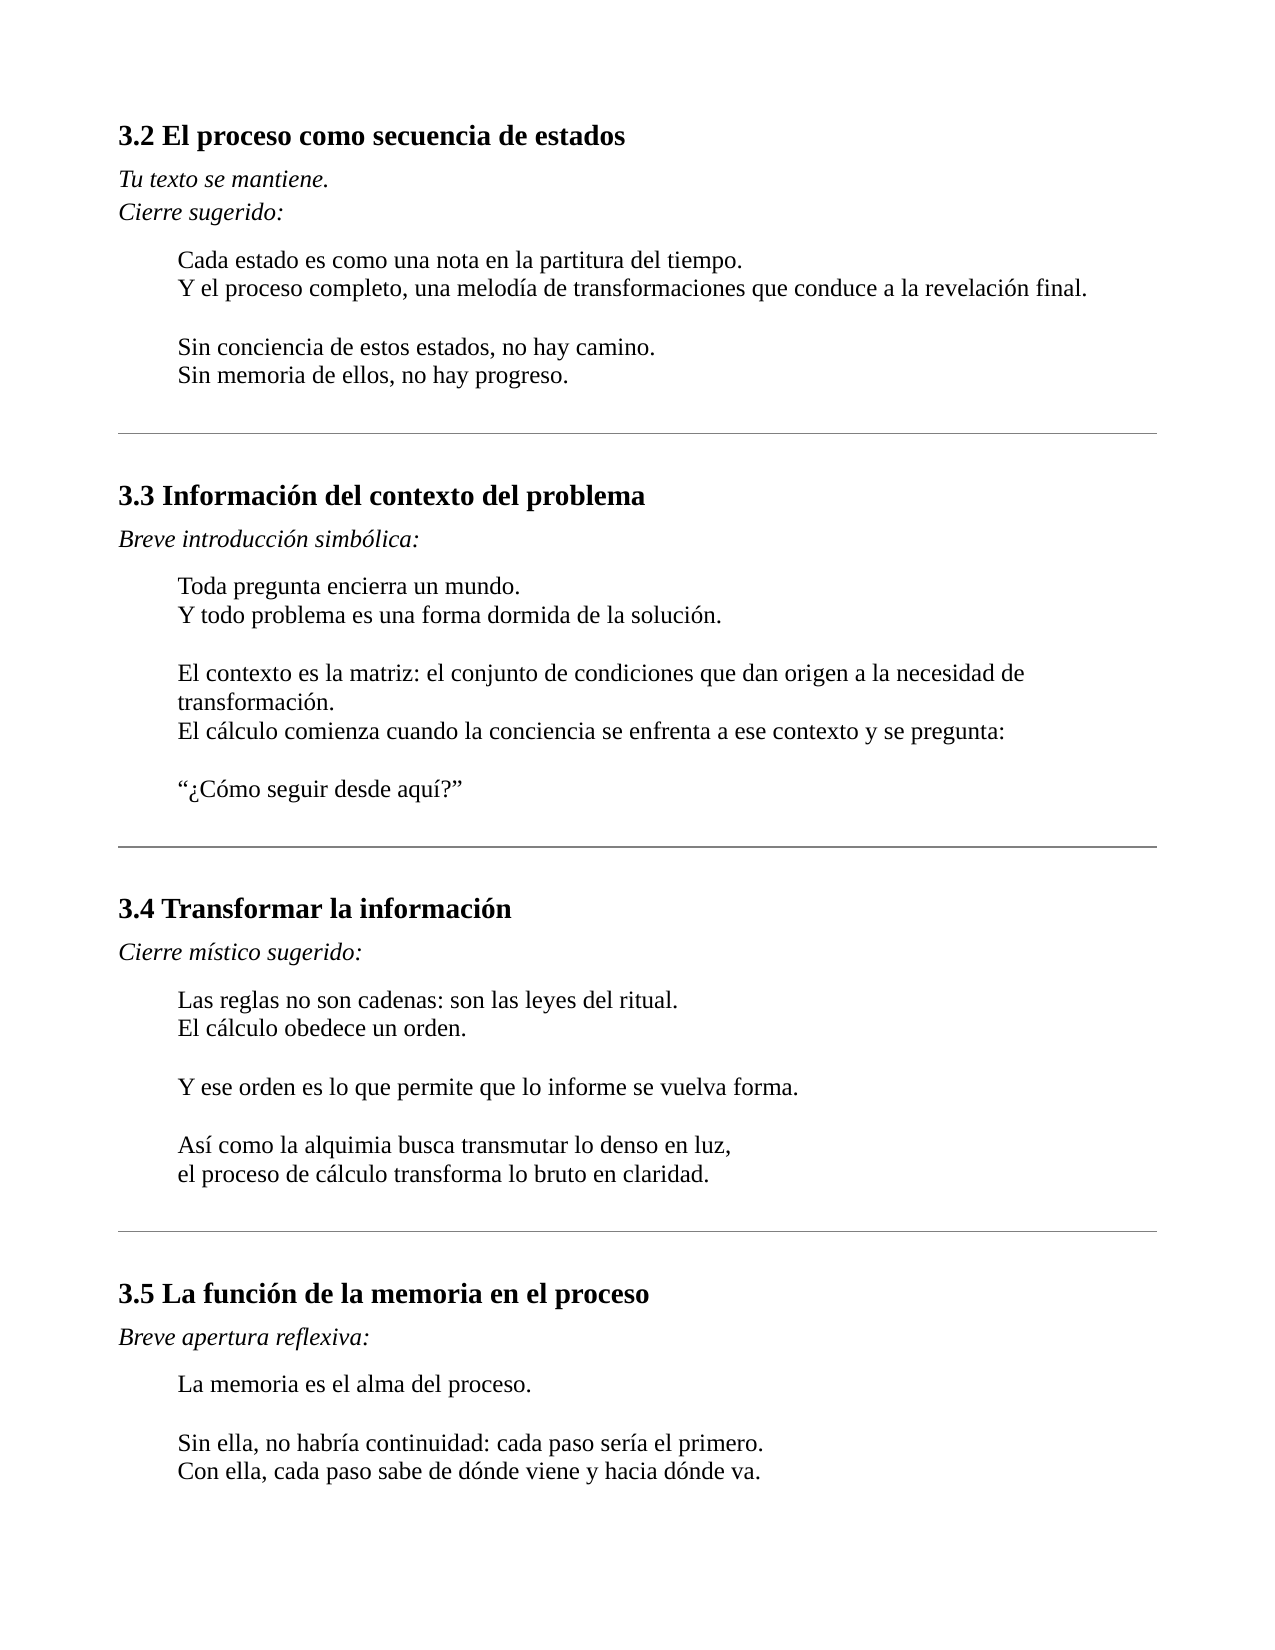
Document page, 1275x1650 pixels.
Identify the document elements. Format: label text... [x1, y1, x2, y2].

text Las reglas no son cadenas: son las leyes del ritual. El cálculo obedece un orden. [177, 985, 1098, 1042]
text “¿Cómo seguir desde aquí?” [177, 774, 1098, 803]
text Así como la alquimia busca transmutar lo denso en luz, el proceso de cálculo transforma lo bruto en claridad. [177, 1130, 1098, 1187]
subtitle 3.3 Información del contexto del problema [118, 478, 1157, 511]
text Tu texto se mantiene. Cierre sugerido: [118, 164, 1157, 226]
subtitle 3.4 Transformar la información [118, 891, 1157, 924]
text El contexto es la matriz: el conjunto de condiciones que dan origen a la necesidad de transformación. El cálculo comienza cuando la conciencia se enfrenta a ese contexto y se pregunta: [177, 658, 1098, 744]
text Sin conciencia de estos estados, no hay camino. Sin memoria de ellos, no hay progreso. [177, 332, 1098, 389]
text La memoria es el alma del proceso. [177, 1369, 1098, 1398]
subtitle 3.2 El proceso como secuencia de estados [118, 118, 1157, 152]
text Sin ella, no habría continuidad: cada paso sería el primero. Con ella, cada paso sabe de dónde viene y hacia dónde va. [177, 1428, 1098, 1485]
text Y ese orden es lo que permite que lo informe se vuelva forma. [177, 1072, 1098, 1100]
text Toda pregunta encierra un mundo. Y todo problema es una forma dormida de la solución. [177, 571, 1098, 629]
text Breve introducción simbólica: [118, 524, 1157, 552]
subtitle 3.5 La función de la memoria en el proceso [118, 1276, 1157, 1309]
text Cierre místico sugerido: [118, 937, 1157, 966]
text Breve apertura reflexiva: [118, 1322, 1157, 1351]
text Cada estado es como una nota en la partitura del tiempo. Y el proceso completo, una melodía de transformaciones que conduce a la revelación final. [177, 245, 1098, 302]
